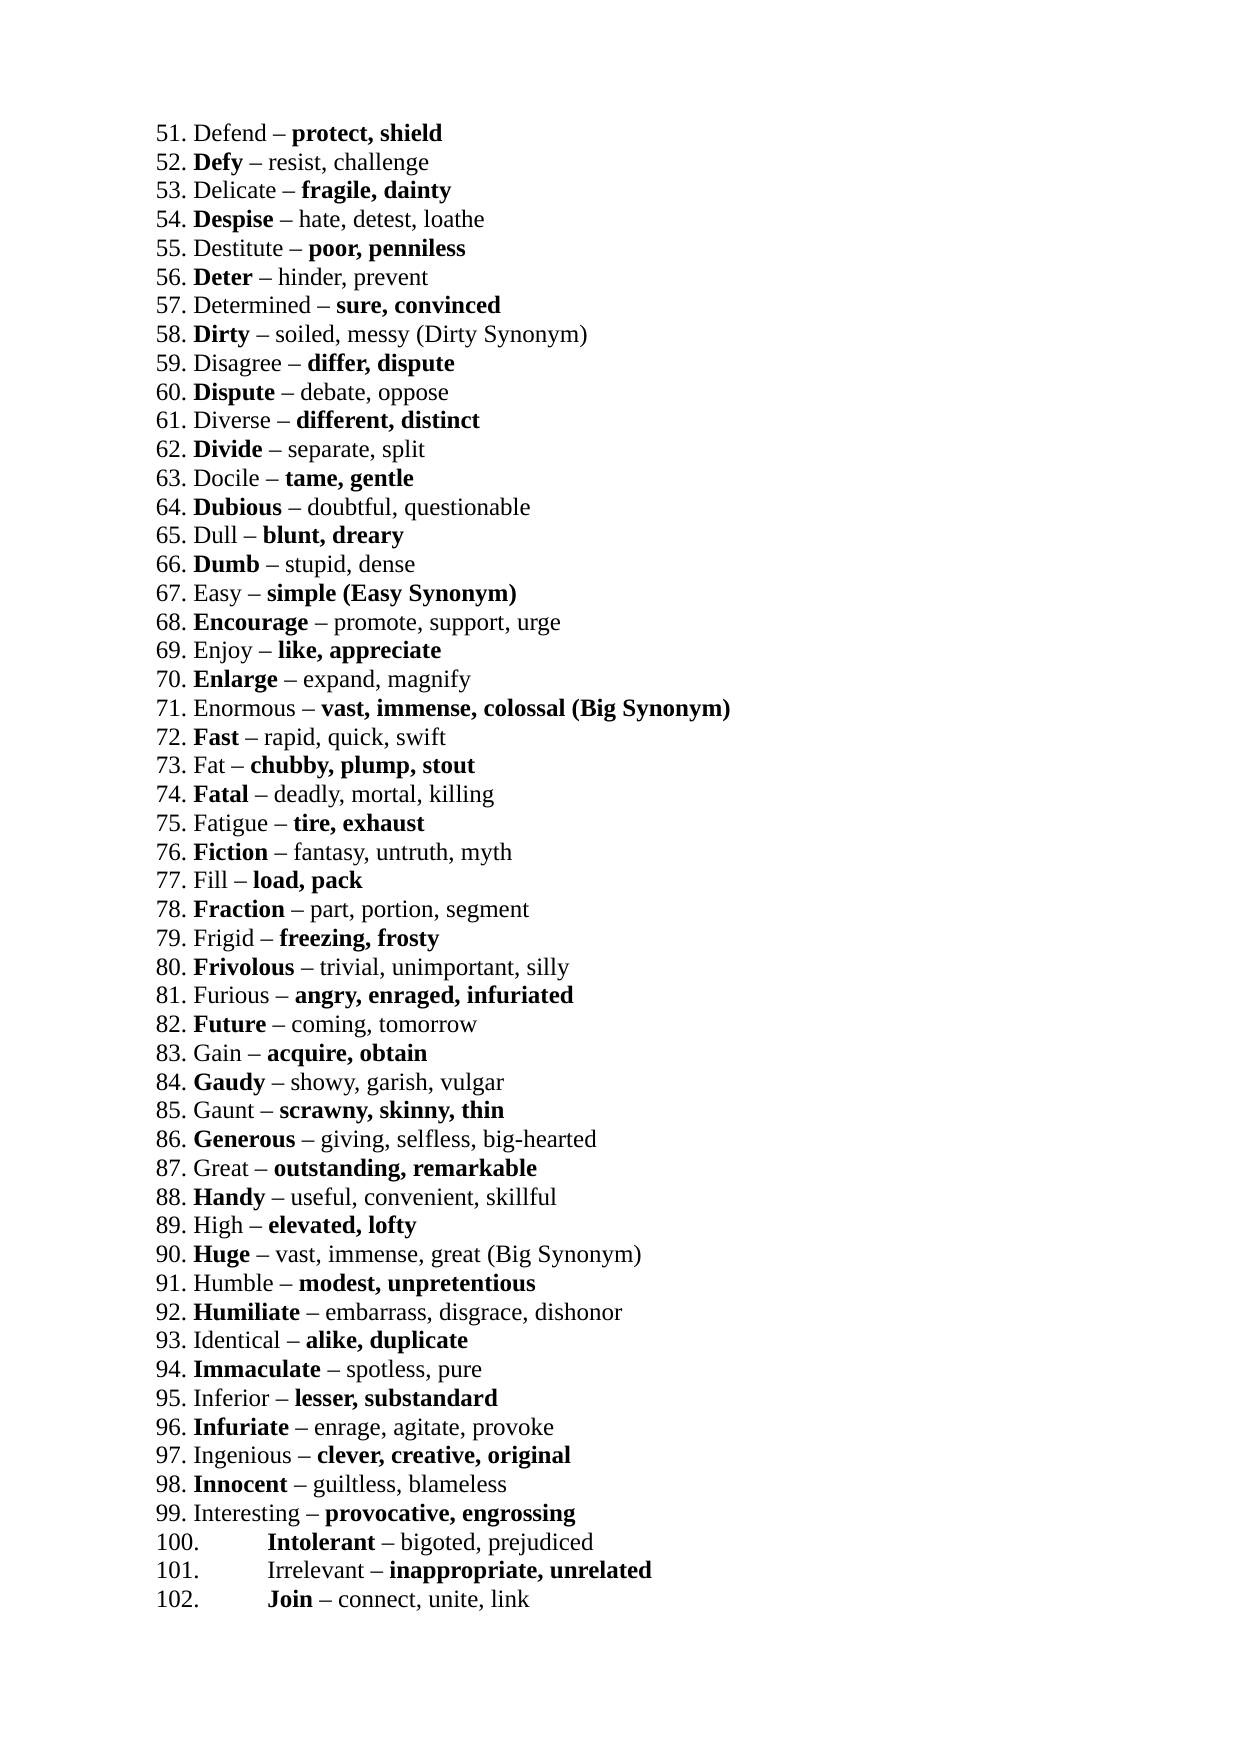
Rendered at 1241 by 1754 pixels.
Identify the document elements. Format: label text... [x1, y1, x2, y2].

list Defy – resist, challenge [156, 147, 1122, 176]
list Easy – simple (Easy Synonym) [156, 578, 1122, 607]
list Diverse – different, distinct [156, 406, 1122, 434]
list Dubious – doubtful, questionable [156, 492, 1122, 521]
list Docile – tame, gentle [156, 463, 1122, 492]
list Delicate – fragile, dainty [156, 176, 1122, 204]
list Ingenious – clever, creative, original [156, 1441, 1122, 1469]
list Inferior – lesser, substandard [156, 1383, 1122, 1412]
list Destitute – poor, penniless [156, 233, 1122, 262]
list Disagree – differ, dispute [156, 348, 1122, 377]
list Fill – load, pack [156, 866, 1122, 894]
list Fraction – part, portion, segment [156, 894, 1122, 923]
list Gaudy – showy, garish, vulgar [156, 1067, 1122, 1096]
list Divide – separate, split [156, 434, 1122, 463]
list Interesting – provocative, engrossing [156, 1498, 1122, 1527]
list Encourage – promote, support, urge [156, 607, 1122, 636]
list Frigid – freezing, frosty [156, 923, 1122, 952]
list Gaunt – scrawny, skinny, thin [156, 1096, 1122, 1124]
list Future – coming, tomorrow [156, 1009, 1122, 1038]
list Enjoy – like, appreciate [156, 636, 1122, 664]
list Intolerant – bigoted, prejudiced [156, 1527, 1122, 1556]
list Dispute – debate, oppose [156, 377, 1122, 406]
list Despise – hate, detest, loathe [156, 204, 1122, 233]
list High – elevated, lofty [156, 1211, 1122, 1239]
list Generous – giving, selfless, big-hearted [156, 1124, 1122, 1153]
list Dull – blunt, dreary [156, 521, 1122, 549]
list Defend – protect, shield [156, 118, 1122, 147]
list Infuriate – enrage, agitate, provoke [156, 1412, 1122, 1441]
list Enlarge – expand, magnify [156, 664, 1122, 693]
list Fast – rapid, quick, swift [156, 722, 1122, 751]
list Deter – hinder, prevent [156, 262, 1122, 291]
list Identical – alike, duplicate [156, 1326, 1122, 1354]
list Fat – chubby, plump, stout [156, 751, 1122, 779]
list Huge – vast, immense, great (Big Synonym) [156, 1239, 1122, 1268]
list Gain – acquire, obtain [156, 1038, 1122, 1067]
list Great – outstanding, remarkable [156, 1153, 1122, 1182]
list Innocent – guiltless, blameless [156, 1469, 1122, 1498]
list Irrelevant – inappropriate, unrelated [156, 1556, 1122, 1584]
list Determined – sure, convinced [156, 291, 1122, 319]
list Handy – useful, convenient, skillful [156, 1182, 1122, 1211]
list Dumb – stupid, dense [156, 549, 1122, 578]
list Dirty – soiled, messy (Dirty Synonym) [156, 319, 1122, 348]
list Immaculate – spotless, pure [156, 1354, 1122, 1383]
list Frivolous – trivial, unimportant, silly [156, 952, 1122, 981]
list Fatigue – tire, exhaust [156, 808, 1122, 837]
list Humiliate – embarrass, disgrace, dishonor [156, 1297, 1122, 1326]
list Fatal – deadly, mortal, killing [156, 779, 1122, 808]
list Furious – angry, enraged, infuriated [156, 981, 1122, 1009]
list Humble – modest, unpretentious [156, 1268, 1122, 1297]
list Join – connect, unite, link [156, 1584, 1122, 1613]
list Enormous – vast, immense, colossal (Big Synonym) [156, 693, 1122, 722]
list Fiction – fantasy, untruth, myth [156, 837, 1122, 866]
